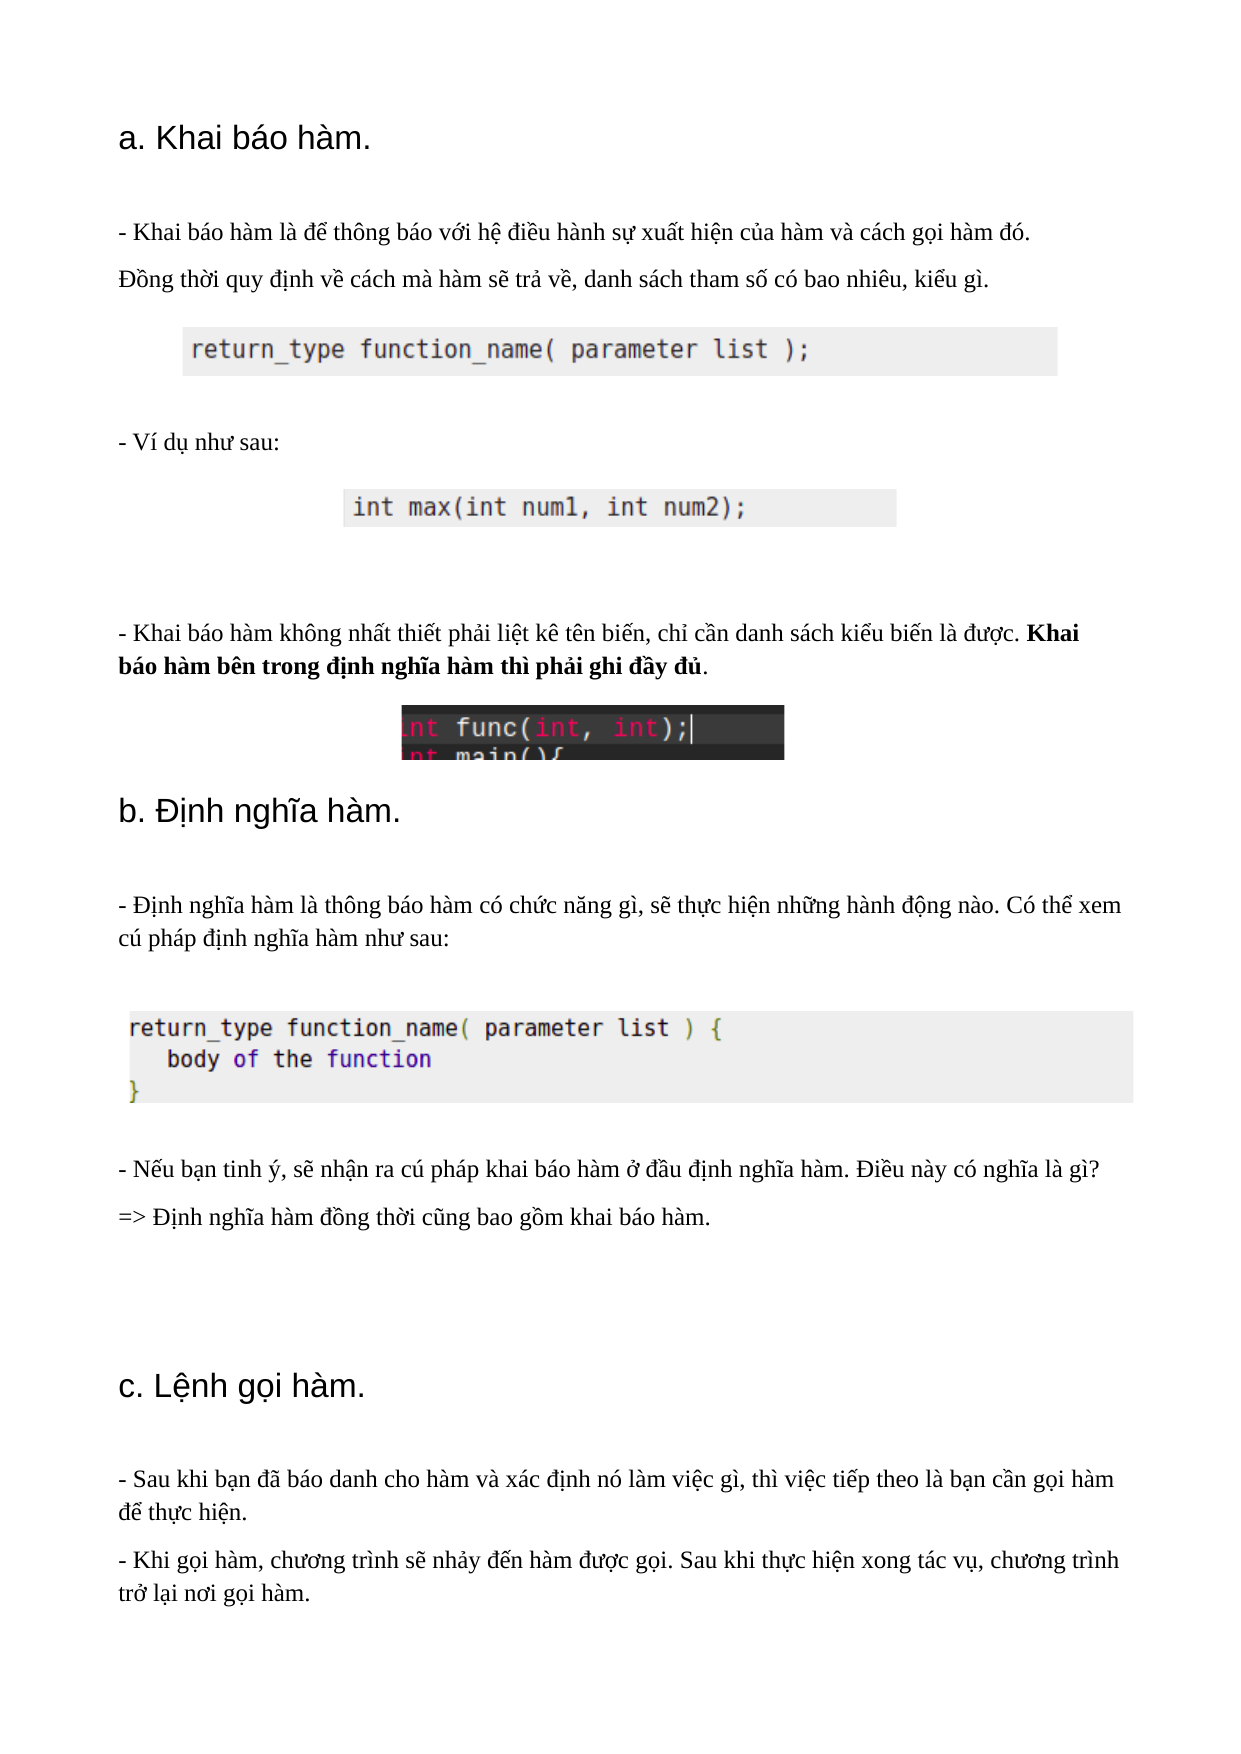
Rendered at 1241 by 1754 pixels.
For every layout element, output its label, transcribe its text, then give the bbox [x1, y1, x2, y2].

text - Sau khi bạn đã báo danh cho hàm và xác định nó làm việc gì, thì việc tiếp theo là bạn cần gọi hàm để thực hiện. [118, 1464, 1122, 1526]
text - Nếu bạn tinh ý, sẽ nhận ra cú pháp khai báo hàm ở đầu định nghĩa hàm. Điều này có nghĩa là gì? [118, 1154, 1122, 1183]
subtitle a. Khai báo hàm. [118, 118, 1122, 157]
text - Định nghĩa hàm là thông báo hàm có chức năng gì, sẽ thực hiện những hành động nào. Có thể xem cú pháp định nghĩa hàm như sau: [118, 890, 1122, 952]
text - Khai báo hàm không nhất thiết phải liệt kê tên biến, chỉ cần danh sách kiểu biến là được. Khai báo hàm bên trong định nghĩa hàm thì phải ghi đầy đủ. [118, 618, 1122, 679]
picture [401, 705, 785, 760]
text Đồng thời quy định về cách mà hàm sẽ trả về, danh sách tham số có bao nhiêu, kiểu gì. [118, 264, 1122, 293]
picture [182, 327, 1058, 376]
text - Khai báo hàm là để thông báo với hệ điều hành sự xuất hiện của hàm và cách gọi hàm đó. [118, 217, 1122, 246]
text - Khi gọi hàm, chương trình sẽ nhảy đến hàm được gọi. Sau khi thực hiện xong tác vụ, chương trình trở lại nơi gọi hàm. [118, 1545, 1122, 1607]
text - Ví dụ như sau: [118, 427, 1122, 456]
subtitle c. Lệnh gọi hàm. [118, 1366, 1122, 1404]
picture [129, 1011, 1134, 1103]
picture [343, 489, 897, 527]
text => Định nghĩa hàm đồng thời cũng bao gồm khai báo hàm. [118, 1202, 1122, 1231]
subtitle b. Định nghĩa hàm. [118, 791, 1122, 830]
